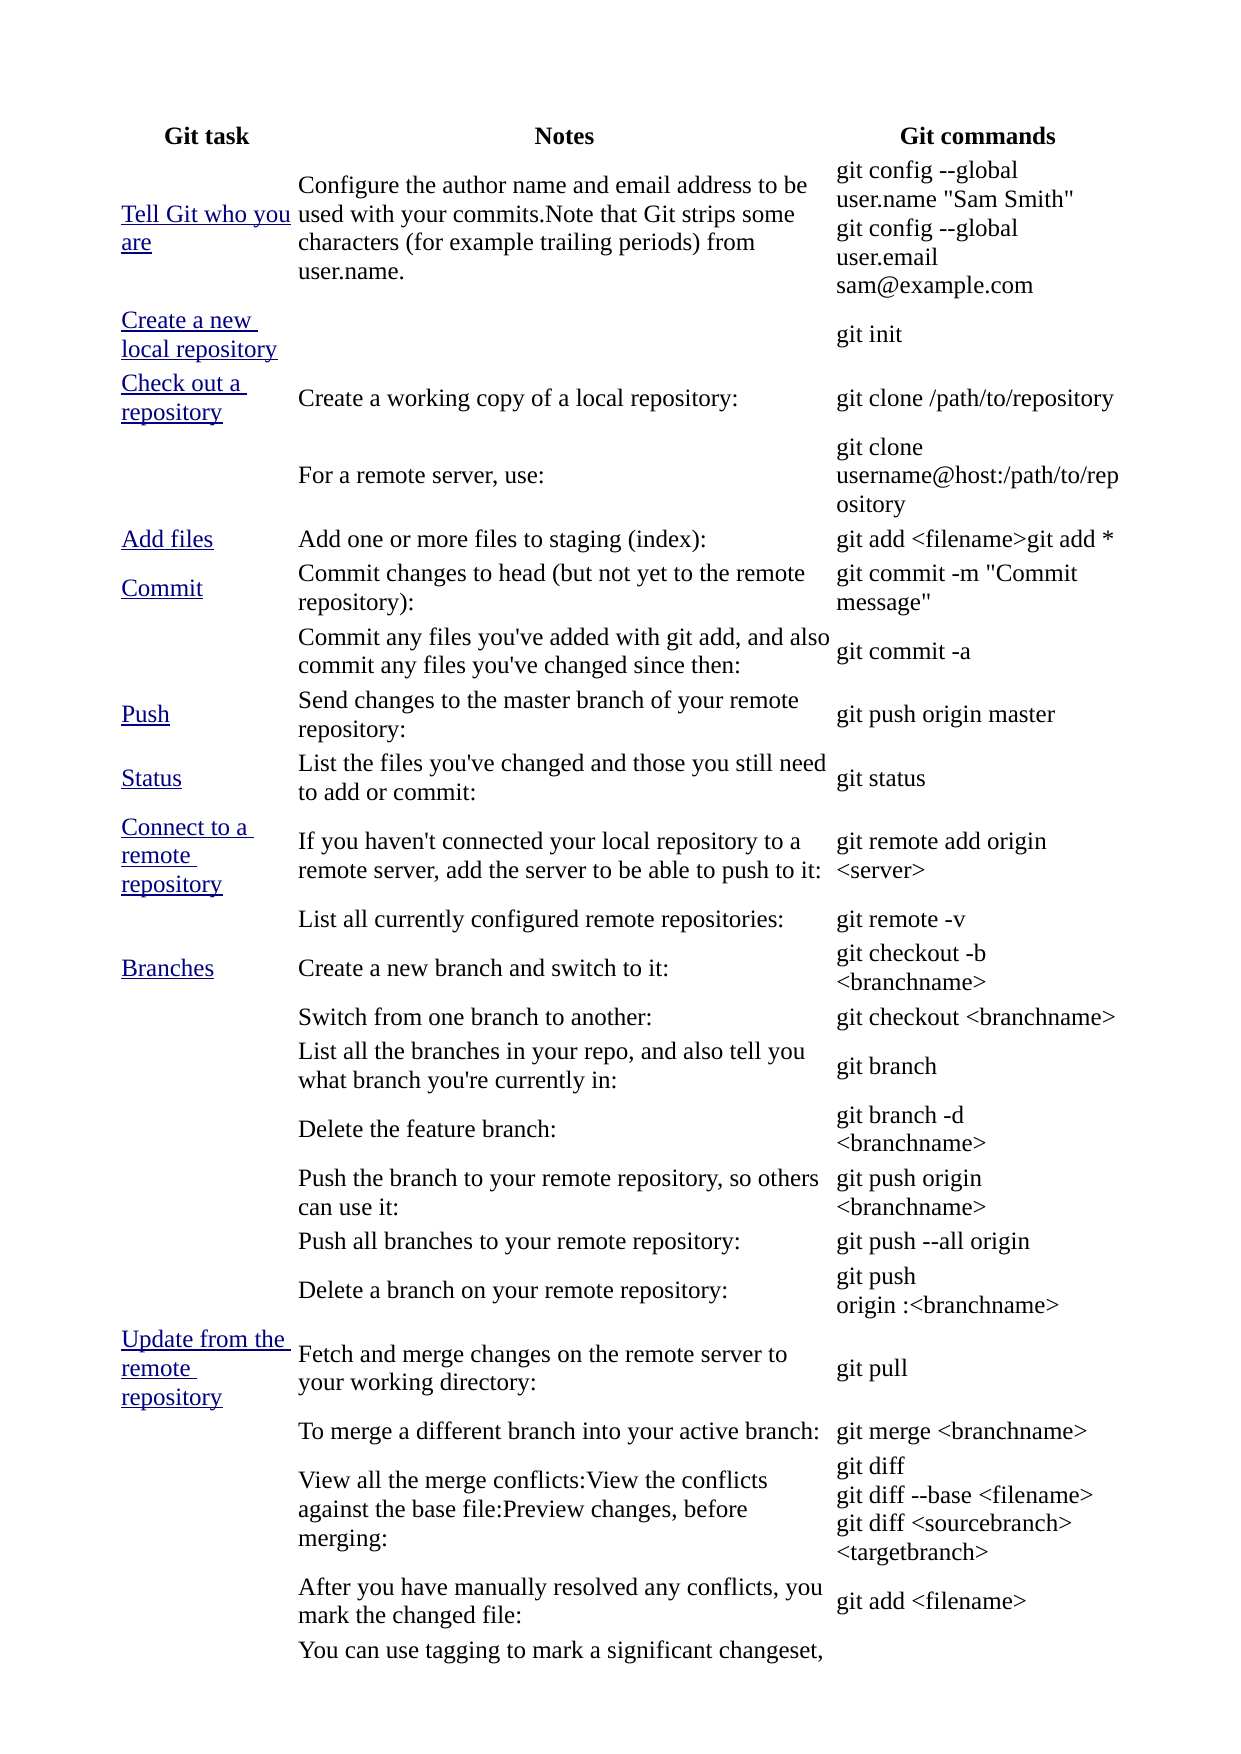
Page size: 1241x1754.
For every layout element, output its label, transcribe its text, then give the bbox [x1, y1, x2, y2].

table_cell You can use tagging to mark a significant changeset, such as a release: [295, 1632, 833, 1636]
table_cell git add <filename> [833, 1569, 1122, 1632]
table_cell git tag 1.0.0 <commitID> [833, 1632, 1122, 1636]
table_cell After you have manually resolved any conflicts, you mark the changed file: [295, 1569, 833, 1632]
table_cell git add <filename>git add * [833, 521, 1122, 556]
table_cell View all the merge conflicts:View the conflicts against the base file:Preview changes, before merging: [295, 1448, 833, 1569]
table_cell git commit -a [833, 619, 1122, 682]
table_cell [118, 1097, 295, 1160]
table_cell git push origin <branchname> [833, 1160, 1122, 1223]
table_cell git commit -m "Commit message" [833, 556, 1122, 619]
table_cell git status [833, 746, 1122, 809]
table_cell Add one or more files to staging (index): [295, 521, 833, 556]
table_cell git clone /path/to/repository [833, 366, 1122, 429]
table_cell Delete a branch on your remote repository: [295, 1258, 833, 1321]
table_cell Tell Git who you are [118, 153, 295, 302]
table_cell git diff git diff --base <filename> git diff <sourcebranch> <targetbranch> [833, 1448, 1122, 1569]
table_cell git pull [833, 1321, 1122, 1413]
table_cell git push origin master [833, 682, 1122, 746]
table_cell List all the branches in your repo, and also tell you what branch you're currently in: [295, 1034, 833, 1097]
table_cell [118, 619, 295, 682]
table_cell [295, 302, 833, 366]
table_cell [118, 1034, 295, 1097]
table_cell git branch [833, 1034, 1122, 1097]
table_cell Tags [118, 1632, 295, 1636]
table_cell Configure the author name and email address to be used with your commits.Note that Git strips some characters (for example trailing periods) from user.name. [295, 153, 833, 302]
table_cell Connect to a remote repository [118, 809, 295, 901]
table_cell git checkout <branchname> [833, 999, 1122, 1033]
table_cell If you haven't connected your local repository to a remote server, add the server to be able to push to it: [295, 809, 833, 901]
table_cell git branch -d <branchname> [833, 1097, 1122, 1160]
table_cell git merge <branchname> [833, 1414, 1122, 1448]
table_cell [118, 1414, 295, 1448]
table_cell For a remote server, use: [295, 429, 833, 521]
table_cell Create a new local repository [118, 302, 295, 366]
table_cell Fetch and merge changes on the remote server to your working directory: [295, 1321, 833, 1413]
table_cell Status [118, 746, 295, 809]
table_cell git remote -v [833, 901, 1122, 936]
table_cell [118, 429, 295, 521]
table_header Notes [295, 118, 833, 153]
table_cell Delete the feature branch: [295, 1097, 833, 1160]
table_cell [118, 1569, 295, 1632]
table_cell git init [833, 302, 1122, 366]
table_cell Push all branches to your remote repository: [295, 1224, 833, 1258]
table_cell Commit [118, 556, 295, 619]
table_cell Commit changes to head (but not yet to the remote repository): [295, 556, 833, 619]
table_cell Commit any files you've added with git add, and also commit any files you've changed since then: [295, 619, 833, 682]
table_cell Create a working copy of a local repository: [295, 366, 833, 429]
table_cell [118, 901, 295, 936]
table_cell [118, 1448, 295, 1569]
table_cell git push --all origin [833, 1224, 1122, 1258]
table_header Git commands [833, 118, 1122, 153]
table_cell [118, 999, 295, 1033]
table_cell Update from the remote repository [118, 1321, 295, 1413]
table_cell Send changes to the master branch of your remote repository: [295, 682, 833, 746]
table_header Git task [118, 118, 295, 153]
table_cell To merge a different branch into your active branch: [295, 1414, 833, 1448]
table_cell List all currently configured remote repositories: [295, 901, 833, 936]
table_cell Add files [118, 521, 295, 556]
table_cell [118, 1224, 295, 1258]
table_cell List the files you've changed and those you still need to add or commit: [295, 746, 833, 809]
table_cell Switch from one branch to another: [295, 999, 833, 1033]
table_cell [118, 1160, 295, 1223]
table_cell Branches [118, 936, 295, 999]
table_cell Push the branch to your remote repository, so others can use it: [295, 1160, 833, 1223]
table_cell git clone username@host:/path/to/repository [833, 429, 1122, 521]
table_cell Push [118, 682, 295, 746]
table_cell git remote add origin <server> [833, 809, 1122, 901]
table_cell Create a new branch and switch to it: [295, 936, 833, 999]
table_cell Check out a repository [118, 366, 295, 429]
table_cell git config --global user.name "Sam Smith" git config --global user.email sam@example.com [833, 153, 1122, 302]
table_cell git checkout -b <branchname> [833, 936, 1122, 999]
table_cell [118, 1258, 295, 1321]
table_cell git push origin :<branchname> [833, 1258, 1122, 1321]
